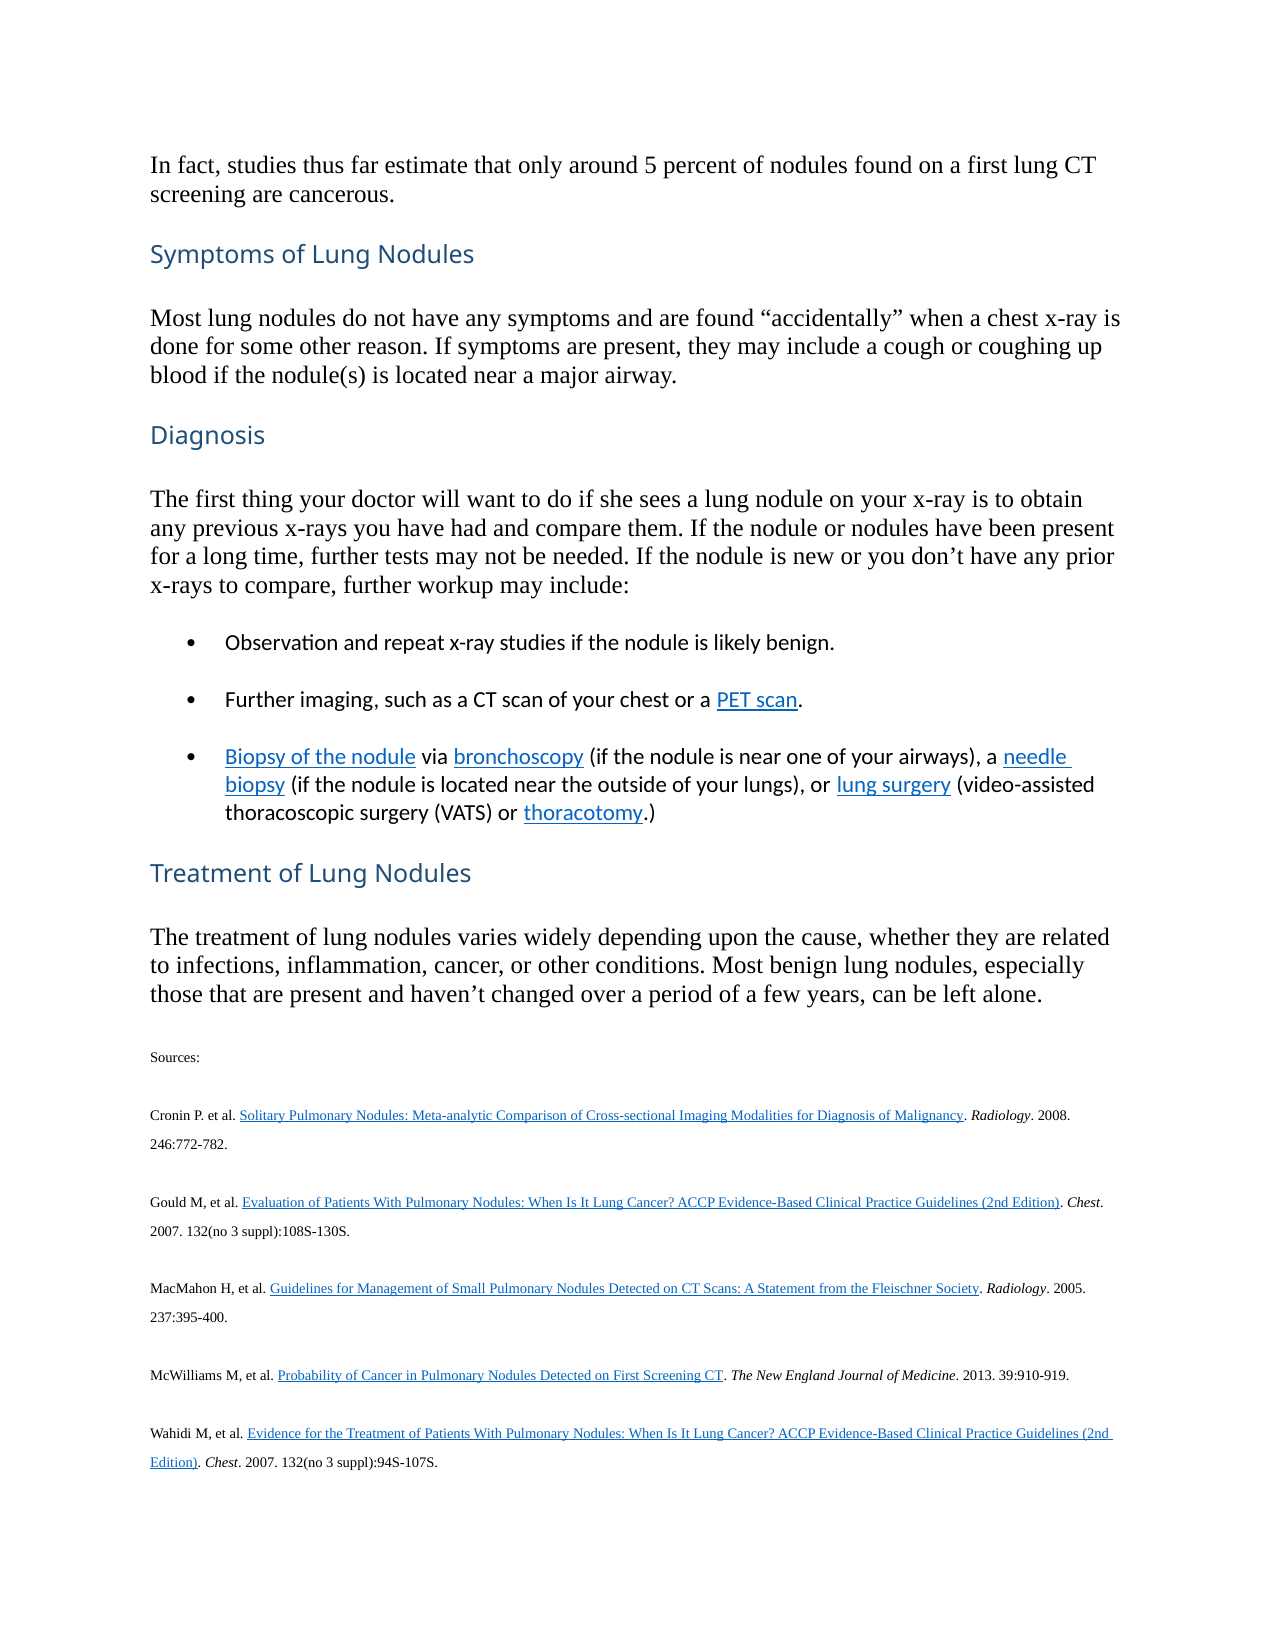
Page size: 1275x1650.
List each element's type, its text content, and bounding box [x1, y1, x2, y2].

list Further imaging, such as a CT scan of your chest or a PET scan. [187, 685, 1125, 713]
list Biopsy of the nodule via bronchoscopy (if the nodule is near one of your airways), a needle biopsy (if the nodule is located near the outside of your lungs), or lung surgery (video-assisted thoracoscopic surgery (VATS) or thoracotomy.) [187, 742, 1125, 827]
text MacMahon H, et al. Guidelines for Management of Small Pulmonary Nodules Detected on CT Scans: A Statement from the Fleischner Society. Radiology. 2005. 237:395-400. [150, 1268, 1125, 1326]
text McWilliams M, et al. Probability of Cancer in Pulmonary Nodules Detected on First Screening CT. The New England Journal of Medicine. 2013. 39:910-919. [150, 1355, 1125, 1384]
text Cronin P. et al. Solitary Pulmonary Nodules: Meta-analytic Comparison of Cross-sectional Imaging Modalities for Diagnosis of Malignancy. Radiology. 2008. 246:772-782. [150, 1095, 1125, 1152]
list Observation and repeat x-ray studies if the nodule is likely benign. [187, 628, 1125, 656]
text Most lung nodules do not have any symptoms and are found “accidentally” when a chest x-ray is done for some other reason. If symptoms are present, they may include a cough or coughing up blood if the nodule(s) is located near a major airway. [150, 303, 1125, 389]
subtitle Symptoms of Lung Nodules [150, 237, 1125, 271]
text The treatment of lung nodules varies widely depending upon the cause, whether they are related to infections, inflammation, cancer, or other conditions. Most benign lung nodules, especially those that are present and haven’t changed over a period of a few years, can be left alone. [150, 922, 1125, 1008]
text Sources: [150, 1037, 1125, 1066]
subtitle Diagnosis [150, 418, 1125, 452]
text The first thing your doctor will want to do if she sees a lung nodule on your x-ray is to obtain any previous x-rays you have had and compare them. If the nodule or nodules have been present for a long time, further tests may not be needed. If the nodule is new or you don’t have any prior x-rays to compare, further workup may include: [150, 484, 1125, 599]
text In fact, studies thus far estimate that only around 5 percent of nodules found on a first lung CT screening are cancerous. [150, 150, 1125, 207]
text Gould M, et al. Evaluation of Patients With Pulmonary Nodules: When Is It Lung Cancer? ACCP Evidence-Based Clinical Practice Guidelines (2nd Edition). Chest. 2007. 132(no 3 suppl):108S-130S. [150, 1182, 1125, 1239]
subtitle Treatment of Lung Nodules [150, 856, 1125, 890]
text Wahidi M, et al. Evidence for the Treatment of Patients With Pulmonary Nodules: When Is It Lung Cancer? ACCP Evidence-Based Clinical Practice Guidelines (2nd Edition). Chest. 2007. 132(no 3 suppl):94S-107S. [150, 1413, 1125, 1470]
